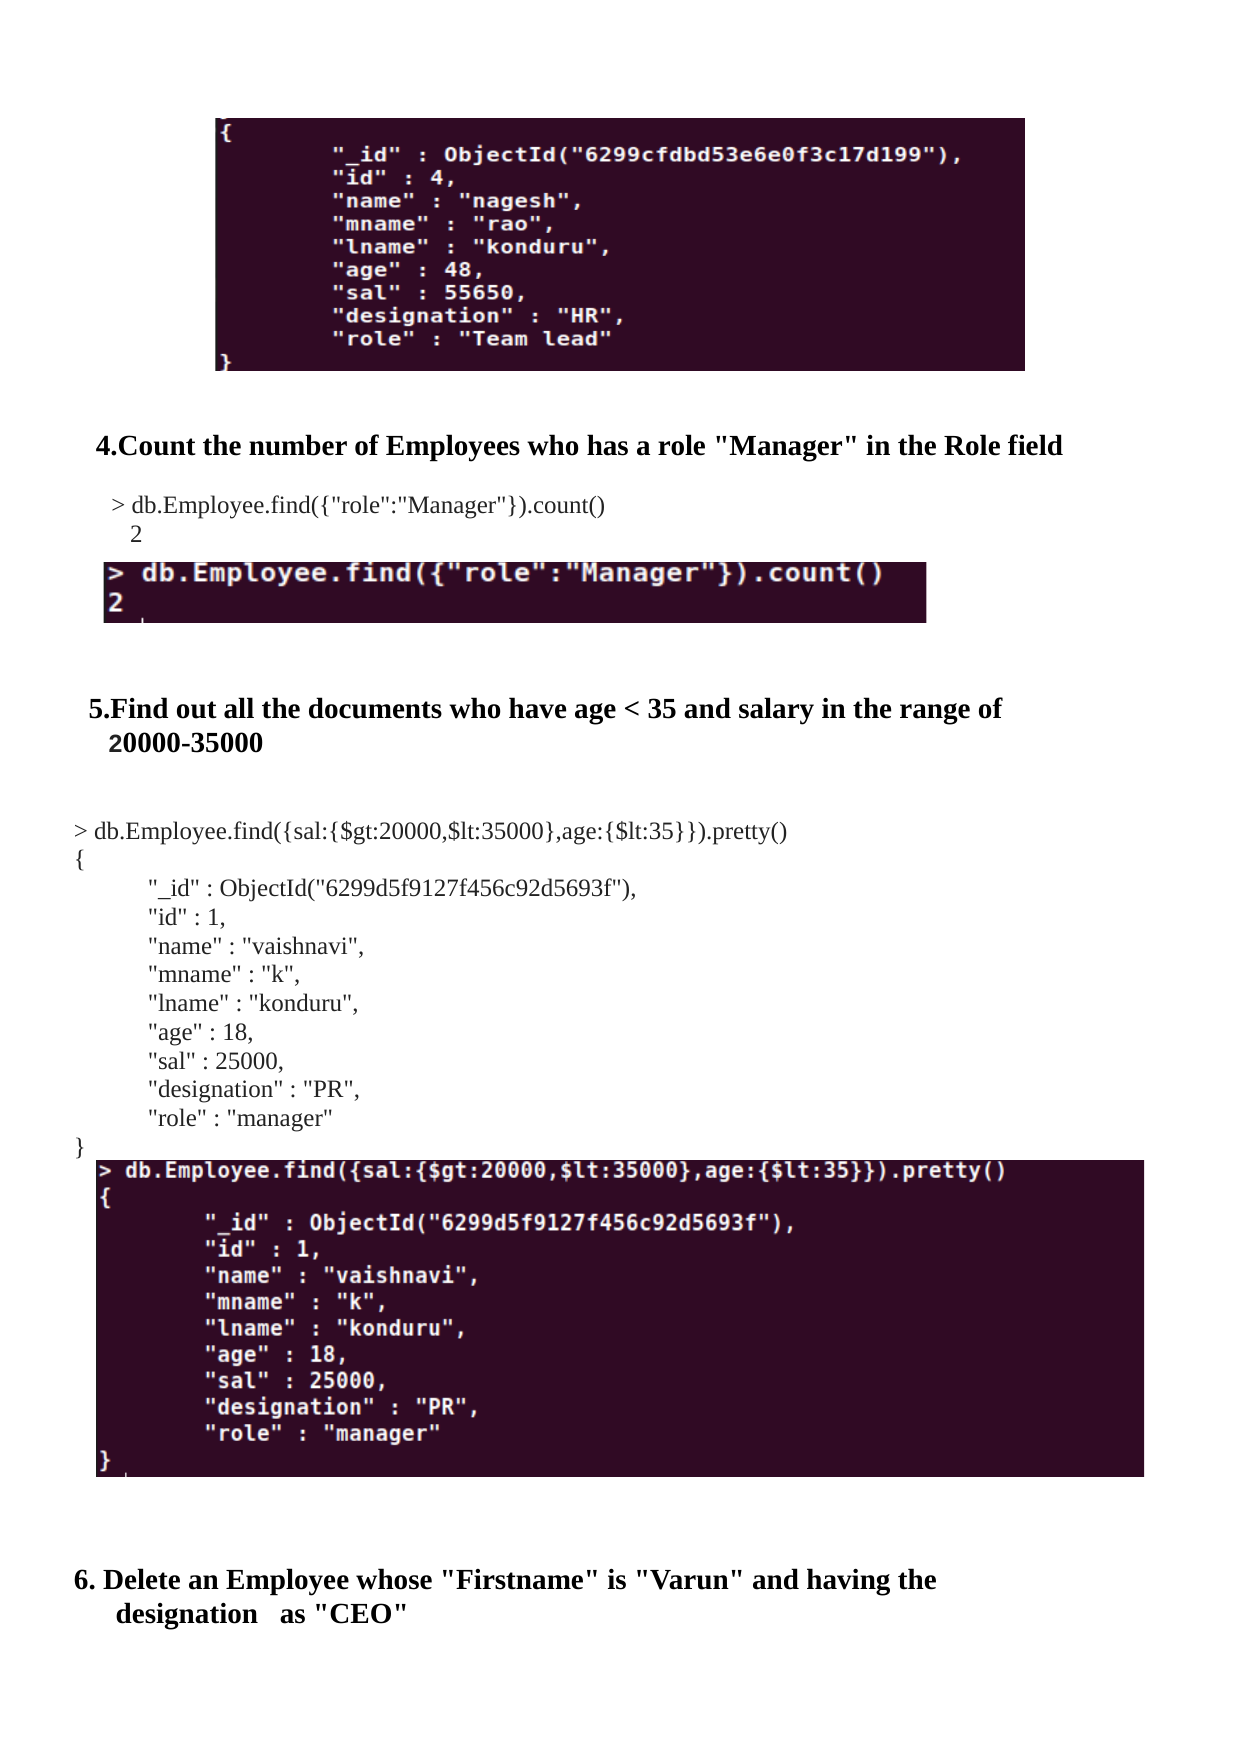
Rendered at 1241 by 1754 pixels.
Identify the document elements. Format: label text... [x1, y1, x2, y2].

text 2 [74, 519, 1122, 547]
text "name" : "vaishnavi", [74, 931, 1122, 959]
text } [74, 1132, 1122, 1161]
text "mname" : "k", [74, 959, 1122, 988]
text 5.Find out all the documents who have age < 35 and salary in the range of [74, 691, 1122, 725]
text "designation" : "PR", [74, 1074, 1122, 1103]
text 4.Count the number of Employees who has a role "Manager" in the Role field [74, 428, 1122, 461]
picture [96, 1160, 1145, 1477]
picture [103, 562, 927, 623]
text > db.Employee.find({"role":"Manager"}).count() [74, 490, 1122, 519]
picture [215, 118, 1025, 371]
text { [74, 844, 1122, 873]
text "role" : "manager" [74, 1103, 1122, 1132]
text 6. Delete an Employee whose "Firstname" is "Varun" and having the [74, 1562, 1122, 1596]
text designation as "CEO" [74, 1596, 1122, 1629]
text "id" : 1, [74, 902, 1122, 931]
text "sal" : 25000, [74, 1046, 1122, 1074]
text "_id" : ObjectId("6299d5f9127f456c92d5693f"), [74, 873, 1122, 902]
text "lname" : "konduru", [74, 988, 1122, 1017]
text "age" : 18, [74, 1017, 1122, 1046]
text > db.Employee.find({sal:{$gt:20000,$lt:35000},age:{$lt:35}}).pretty() [74, 816, 1122, 844]
text 20000-35000 [74, 725, 1122, 758]
